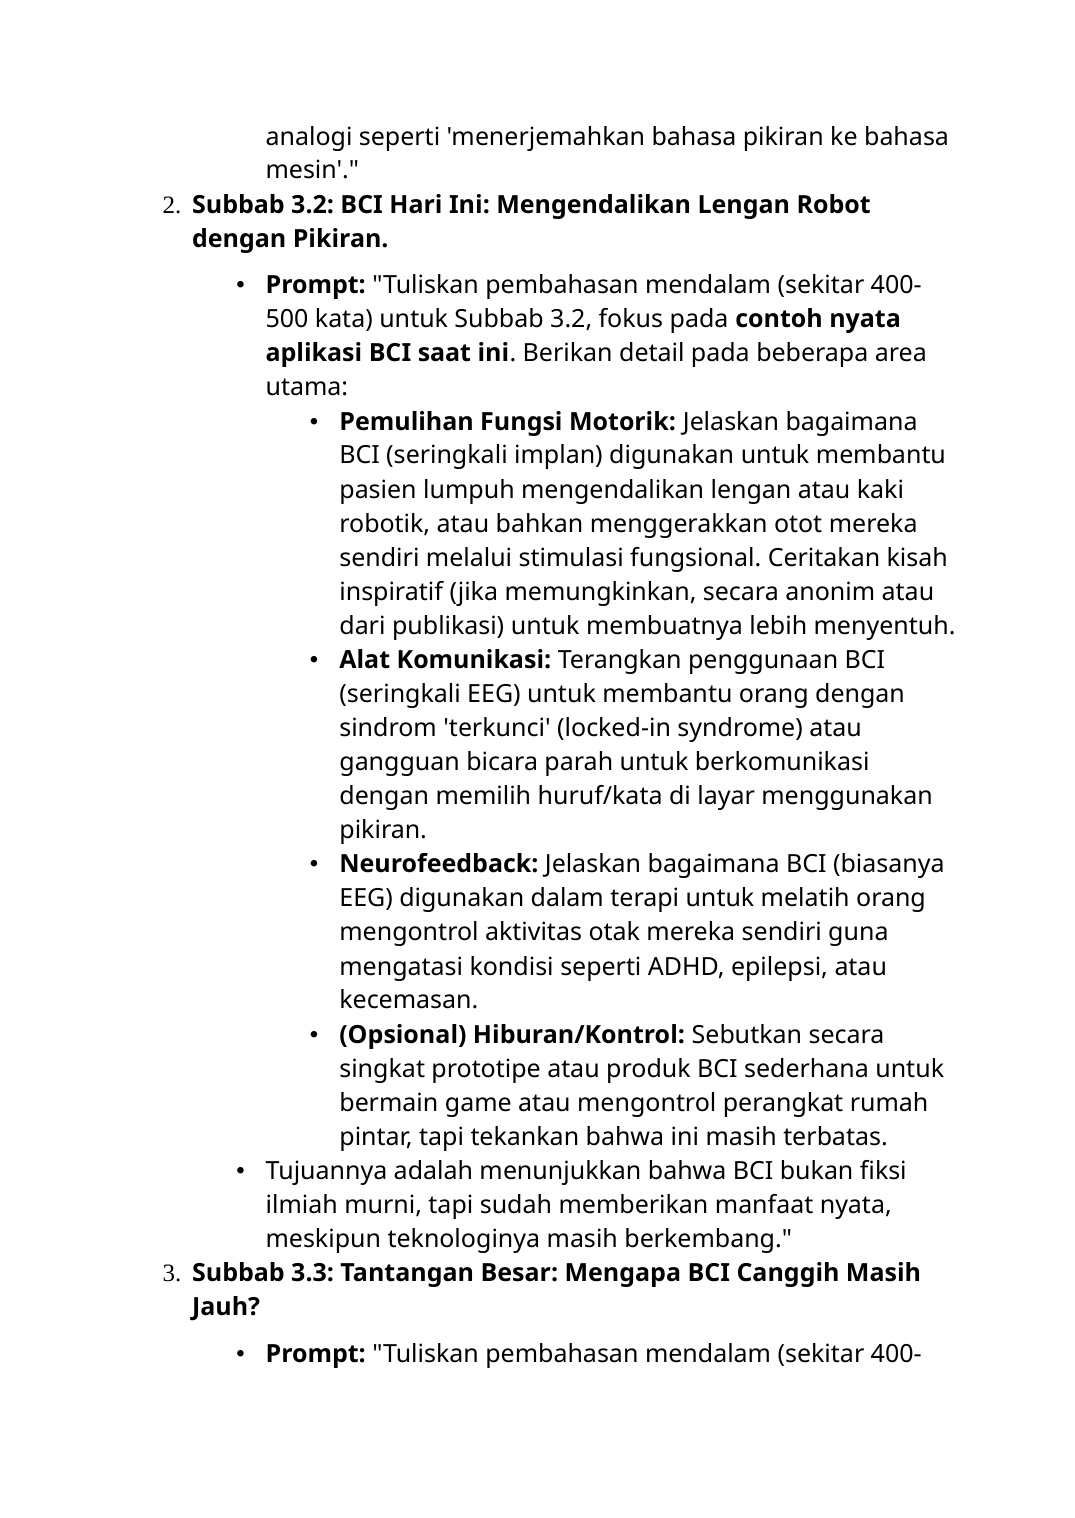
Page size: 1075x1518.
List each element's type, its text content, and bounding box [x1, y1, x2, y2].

list (Opsional) Hiburan/Kontrol: Sebutkan secara singkat prototipe atau produk BCI sederhana untuk bermain game atau mengontrol perangkat rumah pintar, tapi tekankan bahwa ini masih terbatas. [309, 1016, 957, 1152]
list Subbab 3.2: BCI Hari Ini: Mengendalikan Lengan Robot dengan Pikiran. [162, 186, 957, 254]
list Subbab 3.3: Tantangan Besar: Mengapa BCI Canggih Masih Jauh? [162, 1255, 957, 1323]
list Prompt: "Tuliskan pembahasan mendalam (sekitar 400- [236, 1335, 957, 1369]
list Prompt: "Tuliskan pembahasan mendalam (sekitar 400-500 kata) untuk Subbab 3.2, fokus pada contoh nyata aplikasi BCI saat ini. Berikan detail pada beberapa area utama: [236, 267, 957, 403]
list Pemulihan Fungsi Motorik: Jelaskan bagaimana BCI (seringkali implan) digunakan untuk membantu pasien lumpuh mengendalikan lengan atau kaki robotik, atau bahkan menggerakkan otot mereka sendiri melalui stimulasi fungsional. Ceritakan kisah inspiratif (jika memungkinkan, secara anonim atau dari publikasi) untuk membuatnya lebih menyentuh. [309, 403, 957, 642]
list Alat Komunikasi: Terangkan penggunaan BCI (seringkali EEG) untuk membantu orang dengan sindrom 'terkunci' (locked-in syndrome) atau gangguan bicara parah untuk berkomunikasi dengan memilih huruf/kata di layar menggunakan pikiran. [309, 642, 957, 846]
list Neurofeedback: Jelaskan bagaimana BCI (biasanya EEG) digunakan dalam terapi untuk melatih orang mengontrol aktivitas otak mereka sendiri guna mengatasi kondisi seperti ADHD, epilepsi, atau kecemasan. [309, 846, 957, 1016]
list analogi seperti 'menerjemahkan bahasa pikiran ke bahasa mesin'." [236, 118, 957, 186]
list Tujuannya adalah menunjukkan bahwa BCI bukan fiksi ilmiah murni, tapi sudah memberikan manfaat nyata, meskipun teknologinya masih berkembang." [236, 1152, 957, 1255]
